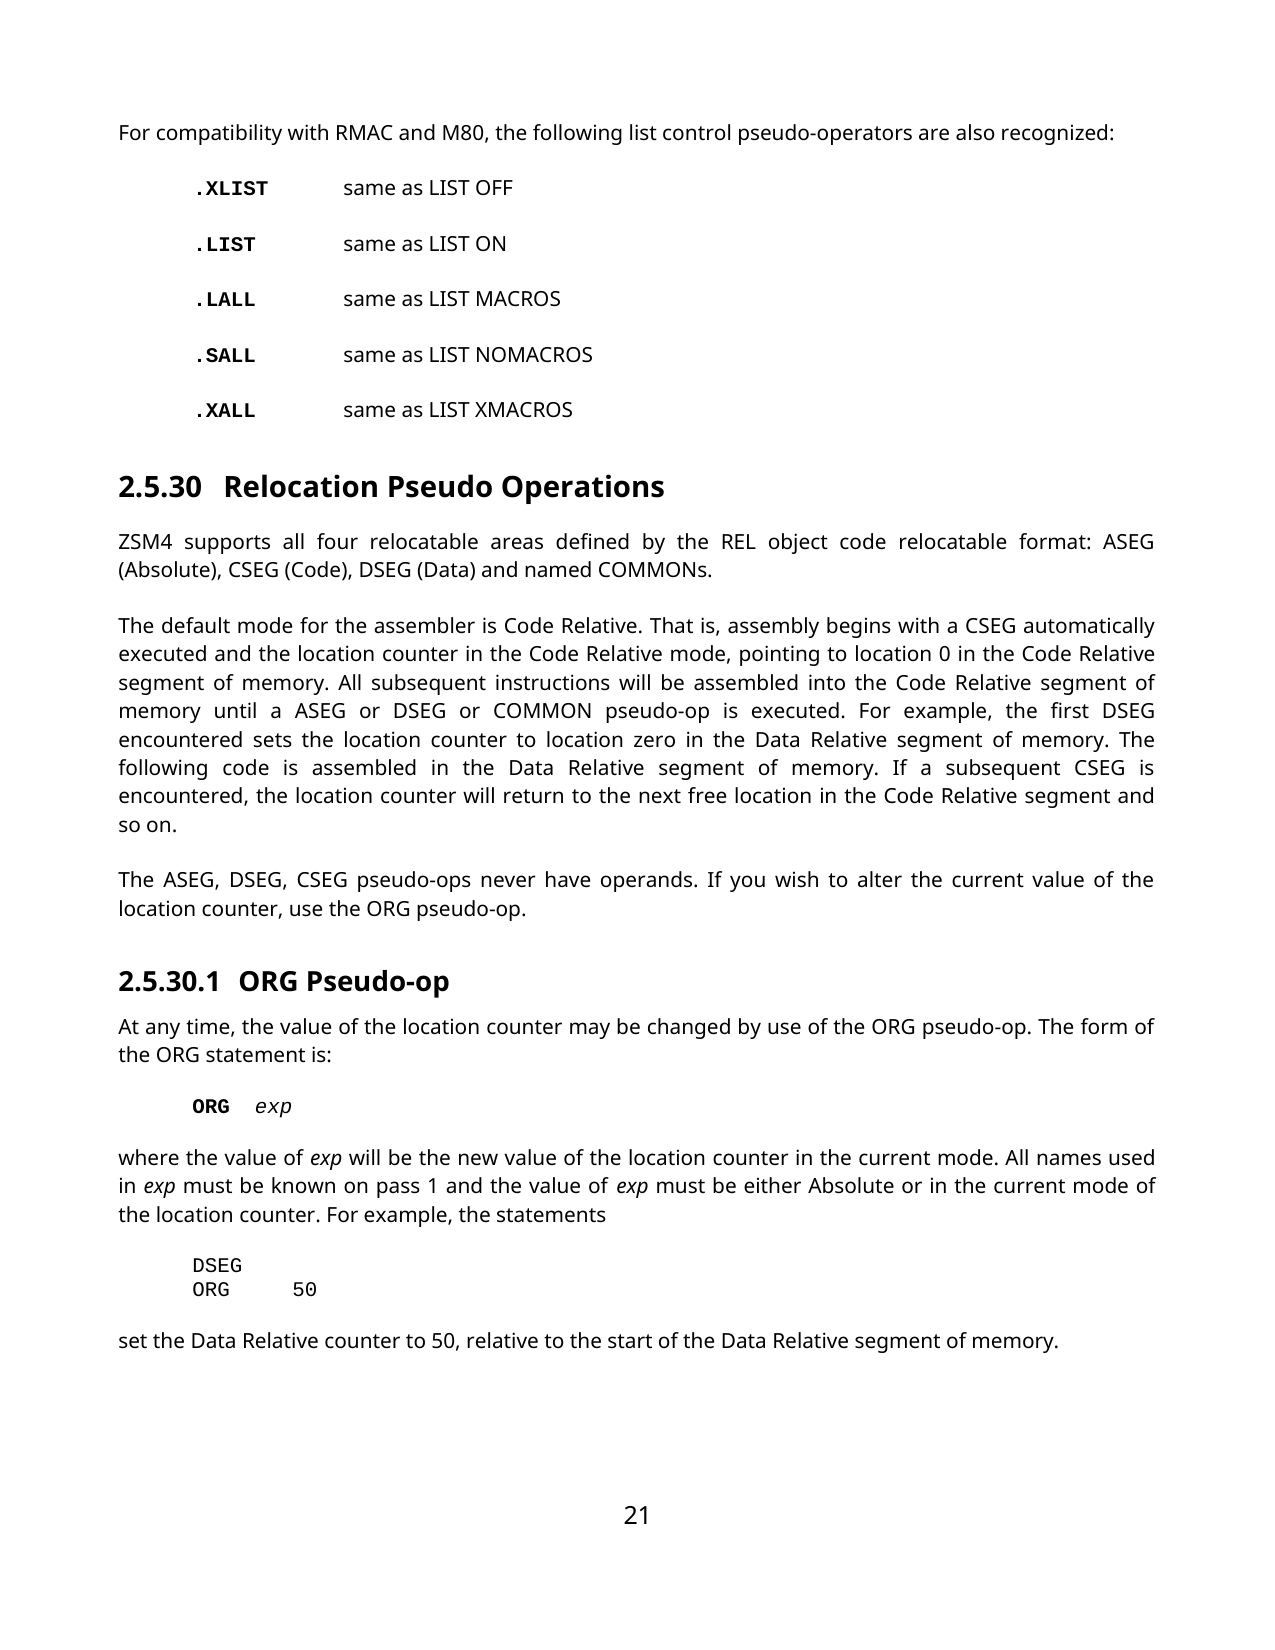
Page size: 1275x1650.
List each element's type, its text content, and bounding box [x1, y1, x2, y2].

text .LALL same as LIST MACROS [193, 284, 1091, 313]
text .XALL same as LIST XMACROS [193, 396, 1091, 424]
subtitle Relocation Pseudo Operations [118, 466, 1157, 506]
text set the Data Relative counter to 50, relative to the start of the Data Relative segment of memory. [118, 1326, 1157, 1355]
text At any time, the value of the location counter may be changed by use of the ORG pseudo-op. The form of the ORG statement is: [118, 1012, 1157, 1069]
subtitle ORG Pseudo-op [118, 962, 1157, 999]
text .XLIST same as LIST OFF [193, 173, 1091, 202]
text For compatibility with RMAC and M80, the following list control pseudo-operators are also recognized: [118, 118, 1157, 147]
text ORG exp [118, 1096, 1157, 1119]
text where the value of exp will be the new value of the location counter in the current mode. All names used in exp must be known on pass 1 and the value of exp must be either Absolute or in the current mode of the location counter. For example, the statements [118, 1143, 1157, 1228]
text DSEG [118, 1256, 1157, 1279]
text ORG 50 [118, 1279, 1157, 1303]
text ZSM4 supports all four relocatable areas defined by the REL object code relocatable format: ASEG (Absolute), CSEG (Code), DSEG (Data) and named COMMONs. [118, 527, 1157, 584]
text .SALL same as LIST NOMACROS [193, 340, 1091, 369]
text The ASEG, DSEG, CSEG pseudo-ops never have operands. If you wish to alter the current value of the location counter, use the ORG pseudo-op. [118, 866, 1157, 922]
text The default mode for the assembler is Code Relative. That is, assembly begins with a CSEG automatically executed and the location counter in the Code Relative mode, pointing to location 0 in the Code Relative segment of memory. All subsequent instructions will be assembled into the Code Relative segment of memory until a ASEG or DSEG or COMMON pseudo-op is executed. For example, the first DSEG encountered sets the location counter to location zero in the Data Relative segment of memory. The following code is assembled in the Data Relative segment of memory. If a subsequent CSEG is encountered, the location counter will return to the next free location in the Code Relative segment and so on. [118, 611, 1157, 838]
text .LIST same as LIST ON [193, 229, 1091, 258]
